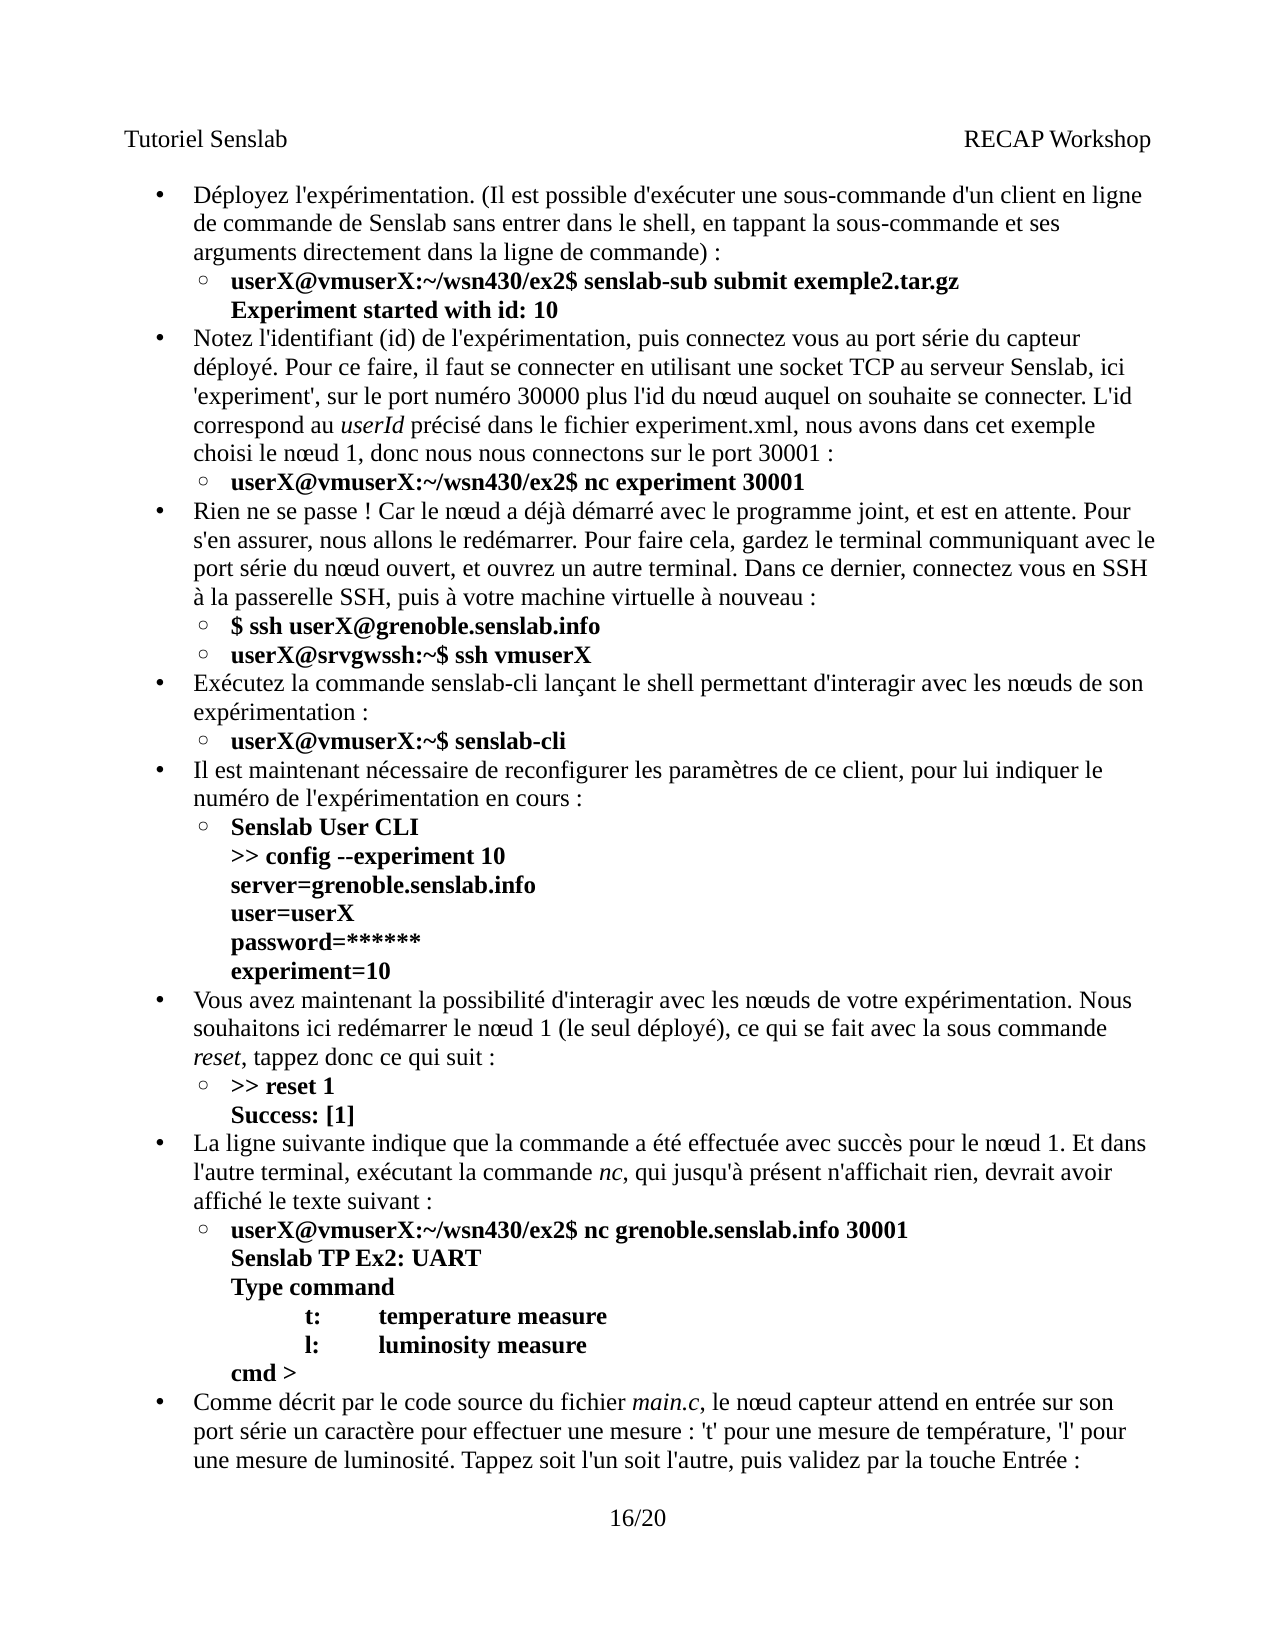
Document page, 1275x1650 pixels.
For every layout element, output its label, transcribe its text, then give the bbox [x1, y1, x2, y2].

list Il est maintenant nécessaire de reconfigurer les paramètres de ce client, pour lui indiquer le numéro de l'expérimentation en cours : [156, 755, 1157, 812]
list Rien ne se passe ! Car le nœud a déjà démarré avec le programme joint, et est en attente. Pour s'en assurer, nous allons le redémarrer. Pour faire cela, gardez le terminal communiquant avec le port série du nœud ouvert, et ouvrez un autre terminal. Dans ce dernier, connectez vous en SSH à la passerelle SSH, puis à votre machine virtuelle à nouveau : [156, 496, 1157, 611]
list Notez l'identifiant (id) de l'expérimentation, puis connectez vous au port série du capteur déployé. Pour ce faire, il faut se connecter en utilisant une socket TCP au serveur Senslab, ici 'experiment', sur le port numéro 30000 plus l'id du nœud auquel on souhaite se connecter. L'id correspond au userId précisé dans le fichier experiment.xml, nous avons dans cet exemple choisi le nœud 1, donc nous nous connectons sur le port 30001 : [156, 323, 1157, 467]
list Comme décrit par le code source du fichier main.c, le nœud capteur attend en entrée sur son port série un caractère pour effectuer une mesure : 't' pour une mesure de température, 'l' pour une mesure de luminosité. Tappez soit l'un soit l'autre, puis validez par la touche Entrée : [156, 1387, 1157, 1473]
list userX@vmuserX:~/wsn430/ex2$ nc grenoble.senslab.info 30001 Senslab TP Ex2: UART Type command t: temperature measure l: luminosity measure cmd > [193, 1215, 1157, 1387]
list Déployez l'expérimentation. (Il est possible d'exécuter une sous-commande d'un client en ligne de commande de Senslab sans entrer dans le shell, en tappant la sous-commande et ses arguments directement dans la ligne de commande) : [156, 180, 1157, 266]
list $ ssh userX@grenoble.senslab.info [193, 611, 1157, 640]
list Exécutez la commande senslab-cli lançant le shell permettant d'interagir avec les nœuds de son expérimentation : [156, 668, 1157, 726]
list Senslab User CLI >> config --experiment 10 server=grenoble.senslab.info user=userX password=****** experiment=10 [193, 812, 1157, 985]
list userX@srvgwssh:~$ ssh vmuserX [193, 640, 1157, 668]
list >> reset 1 Success: [1] [193, 1071, 1157, 1128]
list userX@vmuserX:~/wsn430/ex2$ nc experiment 30001 [193, 467, 1157, 496]
list userX@vmuserX:~/wsn430/ex2$ senslab-sub submit exemple2.tar.gz Experiment started with id: 10 [193, 266, 1157, 323]
list Vous avez maintenant la possibilité d'interagir avec les nœuds de votre expérimentation. Nous souhaitons ici redémarrer le nœud 1 (le seul déployé), ce qui se fait avec la sous commande reset, tappez donc ce qui suit : [156, 985, 1157, 1071]
list La ligne suivante indique que la commande a été effectuée avec succès pour le nœud 1. Et dans l'autre terminal, exécutant la commande nc, qui jusqu'à présent n'affichait rien, devrait avoir affiché le texte suivant : [156, 1128, 1157, 1215]
list userX@vmuserX:~$ senslab-cli [193, 726, 1157, 755]
